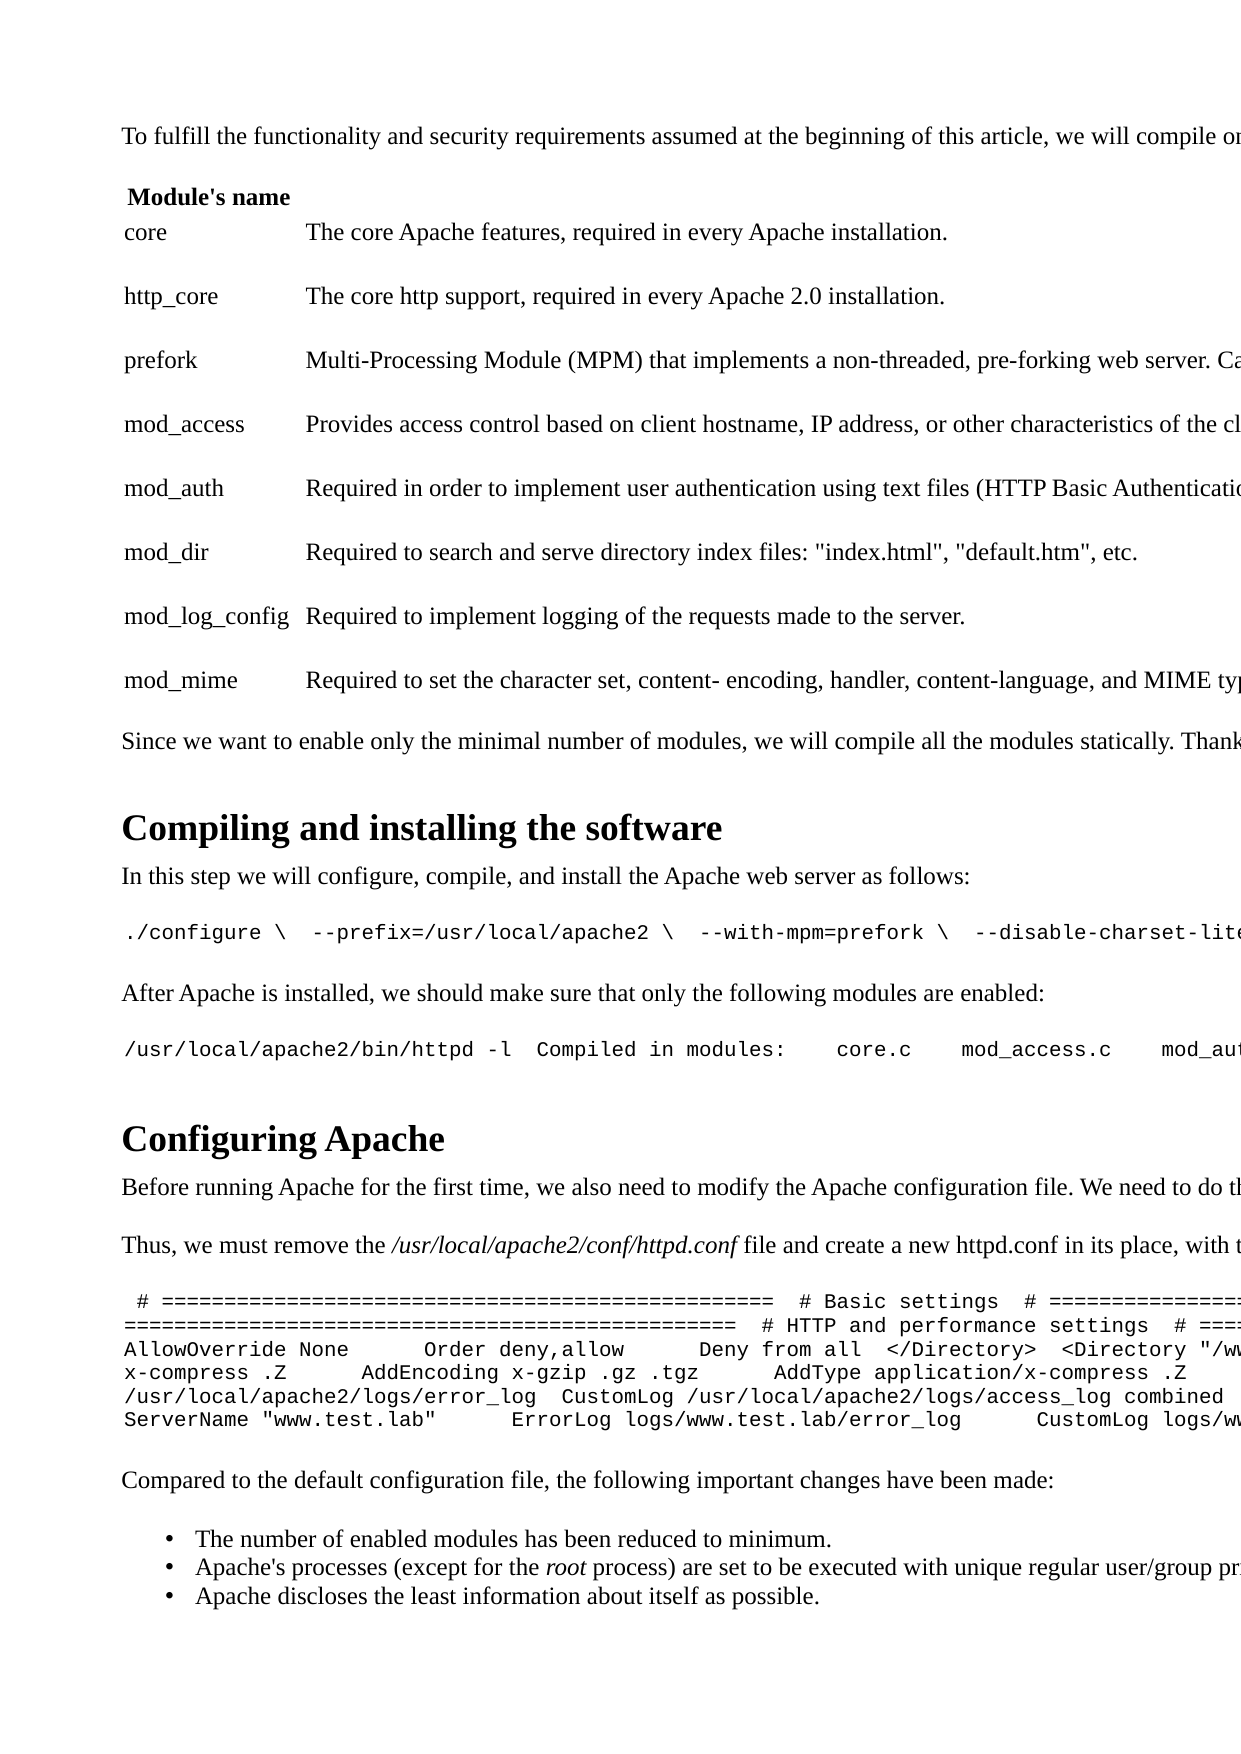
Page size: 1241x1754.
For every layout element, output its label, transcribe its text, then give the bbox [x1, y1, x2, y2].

table_cell mod_access [121, 406, 302, 470]
table_cell Required to set the character set, content- encoding, handler, content-language, and MIME types of documents. [303, 662, 1240, 726]
table_header # ================================================= # Basic settings # ================================================= Listen 0.0.0.0:80 User apache Group apache ServerAdmin webmaster@www.ebank.lab UseCanonicalName Off ServerSignature Off HostnameLookups Off ServerTokens Prod ServerRoot "/usr/local/apache2" DocumentRoot "/www" PidFile /usr/local/apache2/logs/httpd.pid ScoreBoardFile /usr/local/apache2/logs/httpd.scoreboard <IfModule mod_dir.c> DirectoryIndex index.html </IfModule> # ================================================= # HTTP and performance settings # ================================================= Timeout 300 KeepAlive On MaxKeepAliveRequests 100 KeepAliveTimeout 15 <IfModule prefork.c> MinSpareServers 5 MaxSpareServers 10 StartServers 5 MaxClients 150 MaxRequestsPerChild 0 </IfModule> # ================================================= # Access control # ================================================= <Directory /> Options None AllowOverride None Order deny,allow Deny from all </Directory> <Directory "/www/www.ebank.lab"> Order allow,deny Allow from all </Directory> <Directory "/www/www.test.lab"> Order allow,deny Allow from all </Directory> # ================================================= # MIME encoding # ================================================= <IfModule mod_mime.c> TypesConfig /usr/local/apache2/conf/mime.types </IfModule> DefaultType text/plain <IfModule mod_mime.c> AddEncoding x-compress .Z AddEncoding x-gzip .gz .tgz AddType application/x-compress .Z AddType application/x-gzip .gz .tgz AddType application/x-tar .tgz </IfModule> # ================================================= # Logs # ================================================= LogLevel warn LogFormat "%h %l %u %t \"%r\" %>s %b \"%{Referer}i\" \"%{User-Agent}i\"" combined LogFormat "%h %l %u %t \"%r\" %>s %b" common LogFormat "%{Referer}i -> %U" referer LogFormat "%{User-agent}i" agent ErrorLog /usr/local/apache2/logs/error_log CustomLog /usr/local/apache2/logs/access_log combined # ================================================= # Virtual hosts # ================================================= NameVirtualHost * <VirtualHost *> DocumentRoot "/www/www.ebank.lab" ServerName "www.ebank.lab" ServerAlias "www.e-bank.lab" ErrorLog logs/www.ebank.lab/error_log CustomLog logs/www.ebank.lab/access_log combined </VirtualHost> <VirtualHost *> DocumentRoot "/www/www.test.lab" ServerName "www.test.lab" ErrorLog logs/www.test.lab/error_log CustomLog logs/www.test.lab/access_log combined </VirtualHost> [121, 1288, 1240, 1466]
table_cell prefork [121, 342, 302, 406]
table_cell mod_dir [121, 534, 302, 598]
table_header When choosing a web server, Apache very often wins against its competitors because of stability, performance, that fact that it's open source, and many other advantages. But when deciding on which version of Apache to use, the choice is not always so simple. On the one hand there is a very popular, stable version used by millions of users, version 1.3, and on the other hand, there is an enhanced and re-designed version 2.0. And even if the new version has got a lot more extensions and features, some people still decide to use version 1.3, because in their opinion this branch is more stable and secure. As a matter of fact, there is some truth in this statement. Since version 1.3 has been used by millions of users for a long time, most security holes in this version are very likely to be already discovered. At the same time version 2.0 may have many more as-yet undiscovered vulnerabilities, just sleeping and waiting to be found. Continuing the step-by-step fashion from the previous series (Securing Apache, Securing PHP, and Securing MySQL), this article shows how to install and configure Apache 2.0 to minimize the risk of unauthorized access or successful break-in, even if new security vulnerabilities in Apache web server are found. Thus, it will be possible to enjoy the new features of Apache 2.0 without worrying too much about its security bugs, regardless if they are only imaginary, or are in fact real and serious threats. Functionality requirements In the world of security, there are a few golden principles that should always be followed. One such principle is the rule which says that only absolutely required parts of the software should be used. All other components should be disabled, made inaccessible or not even be installed at all. The logic behind this rule is very simple -- if there is software with dozens of components that are enabled by default, finding only one security vulnerability in any one of these components can put the whole system at risk of a successful break-in. On the other hand, if only a few absolutely necessary components are enabled, finding a new security bug doesn't necessary mean that the software is vulnerable -- because the discovered bug may affect components that are not enabled, or are not installed. The probability of a successful break-in in this case is obviously much lower than in case of the default installation. Therefore, before starting to secure Apache 2, it is very important to know what functionality we really expect from the web server. This will allow us to prepare the list of modules that we will leave enabled, while the rest will be disabled during compilation time. According to this rule, this article assumes that very basic functionality of Apache will be used: Only static HTML pages will be served. The server must support the virtual hosting mechanism. Access to some web pages will be restricted to selected IP addresses or users (basic authentication). The server must log all web requests (including information about web browsers). One can note that the above functionality doesn't support CGI scripts, the SSL protocol or other useful Apache features. This is because the main purpose of the article is to present a general method of securing Apache 2.0, without focusing on a particular implementation. If there is a need for additional functionality, readers can still use the presented solution as a starting point, and enhance it by enabling additional modules, for example, mod_ssl, mod_cgi or others. Security assumptions To provide as many security layers as possible, and at the same time keep this solution portable among many different Linux/BSD systems, the following layers of security will be used: the network environment The web server should be protected by a firewall; the rules should accept incoming requests to port 80/tcp and allow outgoing HTTP responses. Except for certain ICMP messages (e.g. source-quench, time-exceed, parameter-problem, destination-unreachable), all other packets should be dropped or denied. An intrusion detection (or prevention) system should be used; Apache's log files should also be monitored. the operating system The operating system should be hardened as much as possible; all unnecessary components should be removed from the system. If supported, the operating system should not allow executing programs on the stack. All unnecessary network services should be disabled. The number of SUID/SGID files should be minimized. the Apache web server Only absolutely necessary Apache modules should be enabled; the rest should be disabled during compilation time. All diagnostic web pages and the automatic directory indexing service must be turned off. The server should disclose the least amount of information about itself as possible -- security through obscurity. Although this is not a real security layer, applying it will at least make the attacks a little bit more difficult to perform. The web server must run under a dedicated UID/GID, not one used by any other system process. Apache's processes must have limited access to the file systems (chrooting). In the Apache chrooted environment there cannot be any shell program present (/bin/sh, /bin/csh etc.) -- it makes the process of executing exploits much more difficult to perform. Installing the operating system First and foremost, we must choose an operating system upon which the web server will run. The rest of article presents how to secure Apache on FreeBSD (5.1), however readers are free to use their favorite Unix, BSD, Linux or Linux-like operating system. With regards to our security assumptions, after installing the operating system it must be hardened against both remote and local attacks. Regardless of the chosen UNIX/Linux/BSD distribution, it is very important to install only the core operating system, remove any redundant packages and apply up-to-date patches to the kernel and all installed software. It is also recommended to periodically synchronize the local clock against a trusted time server, using the Network Time Protocol (NTP), and to send log files to a remote, dedicated log server. After the system is prepared, we can start installing Apache 2.0. The first step is to add a new group and regular user called apache. An example from FreeBSD has been shown below: The Apache child processes will run with the privileges of the group and user apache. Since the above account will be dedicated to the Apache web server, this will provide separation of privileges and avoid potential security problems when several different processes are being run under the same account, e.g. user nobody. Downloading the software Next, the latest version of Apache 2.0 software should be downloaded from the Apache website, and then unpacked. Since we want to disable unnecessary modules during compilation time, it is very important to download the source code, not binaries. It is also important to test the downloaded software against a PGP signature, to make sure that the downloaded version is complete and unmodified. Choosing Apache's modules After the Apache source code is unpacked, we must choose which modules will remain enabled, and which will be removed. A short description of all modules available in Apache 2.0 can be found at http://httpd.apache.org/docs-2.0/mod/. To fulfill the functionality and security requirements assumed at the beginning of this article, we will compile only the following modules: Since we want to enable only the minimal number of modules, we will compile all the modules statically. Thanks to that, we will eliminate possibility of occurring vulnerabilities in one more module -- mod_so. Compiling and installing the software In this step we will configure, compile, and install the Apache web server as follows: After Apache is installed, we should make sure that only the following modules are enabled: Configuring Apache Before running Apache for the first time, we also need to modify the Apache configuration file. We need to do this because the default configuration file uses modules that we disabled, and without modifications Apache will not run. Thus, we must remove the /usr/local/apache2/conf/httpd.conf file and create a new httpd.conf in its place, with the following content: Compared to the default configuration file, the following important changes have been made: The number of enabled modules has been reduced to minimum. Apache's processes (except for the root process) are set to be executed with unique regular user/group privileges. Apache discloses the least information about itself as possible. Access rights to the website's content are set to be more restrictive. According to our functionality requirements, the above configuration assumes that there are two virtual hosts supported by Apache: www.ebank.lab (alias: www.e-bank.lab) www.test.lab The content of the above virtual hosts will be physically kept under the /www directory, so before running Apache we also need to create the corresponding directories with sample web pages: We must also prepare directories for storing our log files: Finally, we can try to run Apache, and test if everything works properly: If the www.ebank.lab website is accessible from a web browser, we can shutdown Apache: and then proceed to chroot the server. If there are problems, log files should be analyzed, or the truss command (for BSD and Solaris users) should be used, as follows: Note that for Linux users, the equivalent command is strace. Either way, analyzing the output of the truss (or strace) command should help with finding the reason of failure. Chrooting the server The next step is to limit the Apache processes' access to the filesystems. The chrooting technique was described in detail in the previous article, so at this point we will simply create a directory structure for our new Apache: The owner of all the above directories should be root, and access rights should not allow regular users to perform any changes in these directories: Next, we will create the special device file, /dev/null: We also need to create a /chroot/httpd/dev/log device that is needed for the server to work properly. In the case of our FreeBSD system, the following line should be added to /etc/rc.conf : In order for the changes to take effect, we also need to restart the syslogd daemon with the new parameter: The next step is to copy all necessary programs, libraries and configuration files into the new directory tree. In the case of FreeBSD 5.1 the list of required files is as follows: In the case of other Unix, BSD, Linux and Linux-like systems, the list of required files can be determined by using commands like ldd, strace, truss or strings, as was described in the previous article. After the above steps are done, we need to prepare the password database that must be present in the chrooted filesystem. Thus, from /chroot/httpd/etc/passwords and /chroot/httpd/etc/group we have to remove all the lines except apache. Next, we should build the password database as follows: The above commands should be executed when using FreeBSD. In other systems it may be sufficient to edit the /chroot/httpd/etc/passwd and /chroot/httpd/etc/shadow files. Finally, we can copy the sample website content to the chrooted environment: and test if the Apache web server runs correctly: Final steps If your Apache now works properly, the only thing that is left to do is to create a script that will start Apache during system boot. In order to do this, the apache.sh script can be used, with the following content: The above script should be copied to the directory where by default startup scripts are held. In the case of FreeBSD it is the /usr/local/etc/rc.d directory. The access rights to that file should be set as follows: Summary The main goal of this article was to present a method of securing Apache 2.0 that lets readers mitigate the risk of a successful break-in, even if new vulnerabilities in this software are found. It has been shown how to install Apache with a minimal number of modules, how to set up a more restrictive configuration, and how to implement protection against a large number of exploits by running the web server in a chrooted environment, without the use of any shell programs. And although no method can assure a 100% security, applying the above recommendations will at least make performing a web attack against Apache 2.0 much more difficult, as compared to the default installation. [118, 118, 1240, 1613]
table_header Description [303, 179, 1240, 214]
table_cell Required in order to implement user authentication using text files (HTTP Basic Authentication), which was specified in functionality assumptions. [303, 470, 1240, 534]
table_cell mod_log_config [121, 598, 302, 662]
table_cell mod_mime [121, 662, 302, 726]
table_cell Multi-Processing Module (MPM) that implements a non-threaded, pre-forking web server. Can be replaced by other multiprocessing module, e.g. worker , threadpool etc. The MPM module is required in every Apache 2.0 installation. [303, 342, 1240, 406]
table_cell mod_auth [121, 470, 302, 534]
table_cell The core http support, required in every Apache 2.0 installation. [303, 278, 1240, 342]
table_header /usr/local/apache2/bin/httpd -l Compiled in modules: core.c mod_access.c mod_auth.c mod_log_config.c prefork.c http_core.c mod_mime.c mod_dir.c [121, 1036, 1240, 1095]
table_cell core [121, 214, 302, 278]
table_cell Required to search and serve directory index files: "index.html", "default.htm", etc. [303, 534, 1240, 598]
table_cell The core Apache features, required in every Apache installation. [303, 214, 1240, 278]
table_cell Required to implement logging of the requests made to the server. [303, 598, 1240, 662]
table_cell http_core [121, 278, 302, 342]
table_header Module's name [121, 179, 302, 214]
table_cell Provides access control based on client hostname, IP address, or other characteristics of the client request. Because this module is needed to use "order", "allow" and "deny" directives, it should remain enabled. [303, 406, 1240, 470]
table_header ./configure \ --prefix=/usr/local/apache2 \ --with-mpm=prefork \ --disable-charset-lite \ --disable-include \ --disable-env \ --disable-setenvif \ --disable-status \ --disable-autoindex \ --disable-asis \ --disable-cgi \ --disable-negotiation \ --disable-imap \ --disable-actions \ --disable-userdir \ --disable-alias \ --disable-so make su umask 022 make install chown -R root:sys /usr/local/apache2 [121, 919, 1240, 978]
